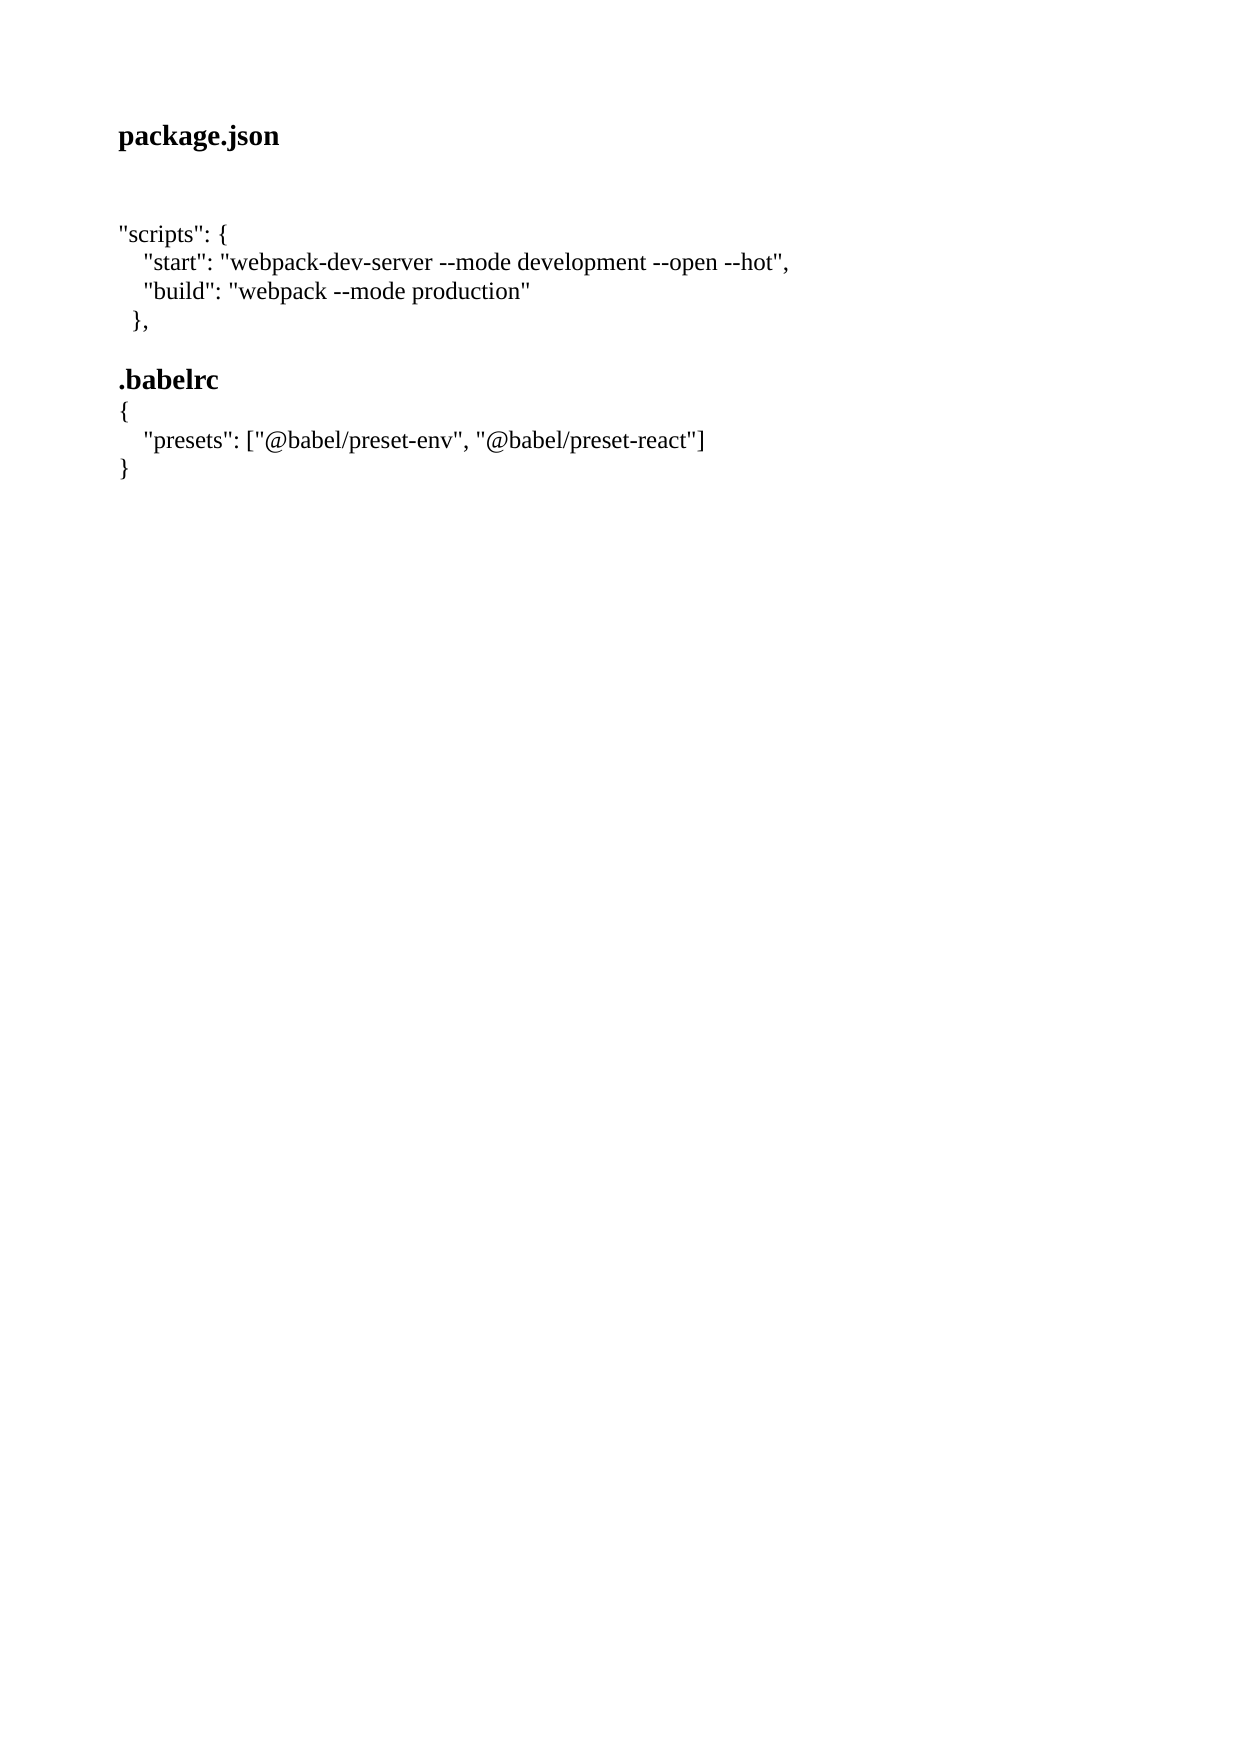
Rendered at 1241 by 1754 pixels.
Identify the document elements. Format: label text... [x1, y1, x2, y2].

text "build": "webpack --mode production" [118, 276, 1122, 305]
text "presets": ["@babel/preset-env", "@babel/preset-react"] [118, 425, 1122, 453]
text package.json [118, 118, 1122, 152]
text "scripts": { [118, 219, 1122, 247]
text { [118, 396, 1122, 425]
text "start": "webpack-dev-server --mode development --open --hot", [118, 247, 1122, 276]
text .babelrc [118, 362, 1122, 396]
text } [118, 453, 1122, 482]
text }, [118, 305, 1122, 334]
